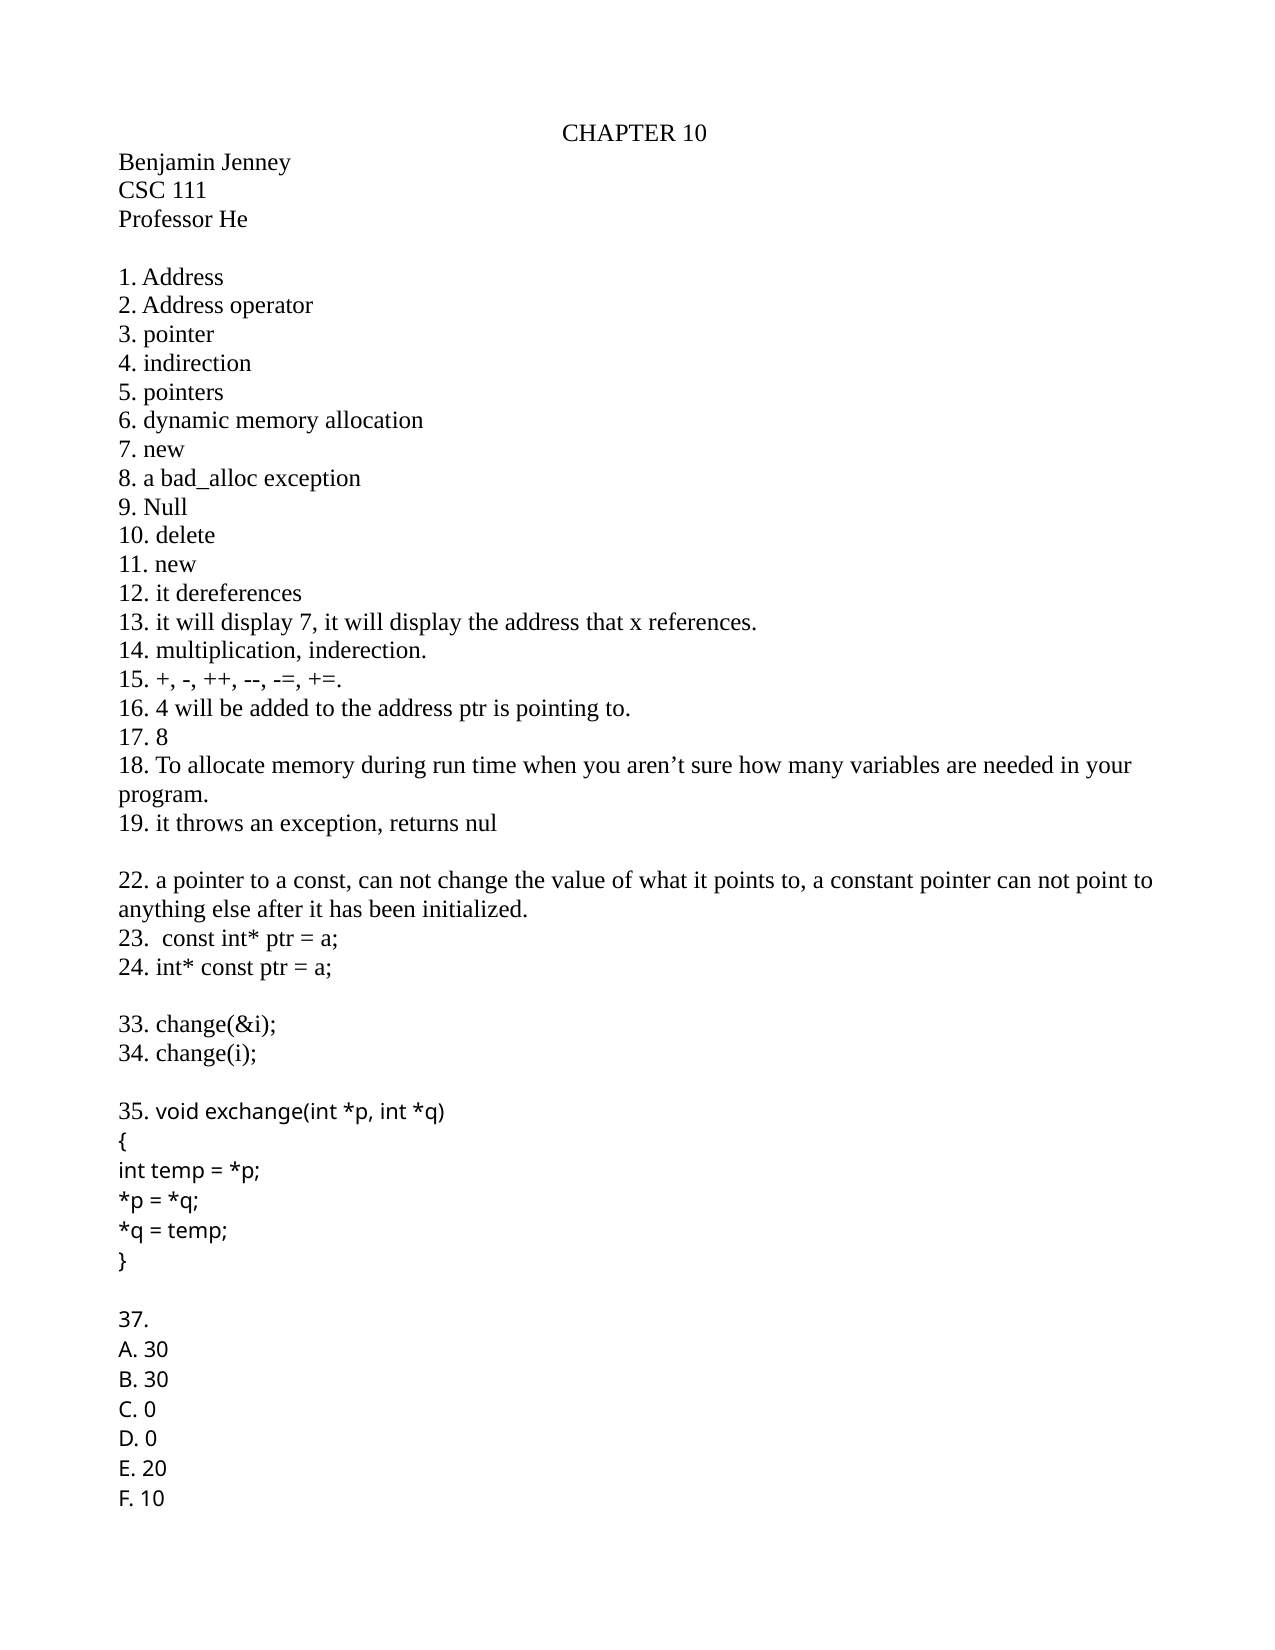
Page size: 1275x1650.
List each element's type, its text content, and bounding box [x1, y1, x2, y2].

text 19. it throws an exception, returns nul [118, 808, 1157, 837]
text 4. indirection [118, 348, 1157, 377]
text 22. a pointer to a const, can not change the value of what it points to, a constant pointer can not point to anything else after it has been initialized. [118, 866, 1157, 923]
text 24. int* const ptr = a; [118, 952, 1157, 981]
text 37. [118, 1304, 1157, 1334]
text Professor He [118, 204, 1157, 233]
text B. 30 [118, 1364, 1157, 1393]
text 34. change(i); [118, 1038, 1157, 1067]
text Benjamin Jenney [118, 147, 1157, 176]
text 5. pointers [118, 377, 1157, 406]
text 16. 4 will be added to the address ptr is pointing to. [118, 693, 1157, 722]
text 9. Null [118, 492, 1157, 521]
text 8. a bad_alloc exception [118, 463, 1157, 492]
text 11. new [118, 549, 1157, 578]
text 10. delete [118, 521, 1157, 549]
text } [118, 1244, 1157, 1274]
text { [118, 1125, 1157, 1155]
text 33. change(&i); [118, 1009, 1157, 1038]
text C. 0 [118, 1393, 1157, 1423]
text 7. new [118, 434, 1157, 463]
text *p = *q; [118, 1185, 1157, 1215]
text 6. dynamic memory allocation [118, 406, 1157, 434]
text 15. +, -, ++, --, -=, +=. [118, 664, 1157, 693]
text 35. void exchange(int *p, int *q) [118, 1096, 1157, 1125]
text D. 0 [118, 1423, 1157, 1453]
text 13. it will display 7, it will display the address that x references. [118, 607, 1157, 636]
text CSC 111 [118, 176, 1157, 204]
text F. 10 [118, 1483, 1157, 1513]
text 17. 8 [118, 722, 1157, 751]
text 3. pointer [118, 319, 1157, 348]
text E. 20 [118, 1453, 1157, 1483]
text 2. Address operator [118, 291, 1157, 319]
text A. 30 [118, 1334, 1157, 1364]
text 14. multiplication, inderection. [118, 636, 1157, 664]
text 18. To allocate memory during run time when you aren’t sure how many variables are needed in your program. [118, 751, 1157, 808]
text 1. Address [118, 262, 1157, 291]
text int temp = *p; [118, 1155, 1157, 1185]
text CHAPTER 10 [118, 118, 1157, 147]
text 23. const int* ptr = a; [118, 923, 1157, 952]
text 12. it dereferences [118, 578, 1157, 607]
text *q = temp; [118, 1215, 1157, 1244]
